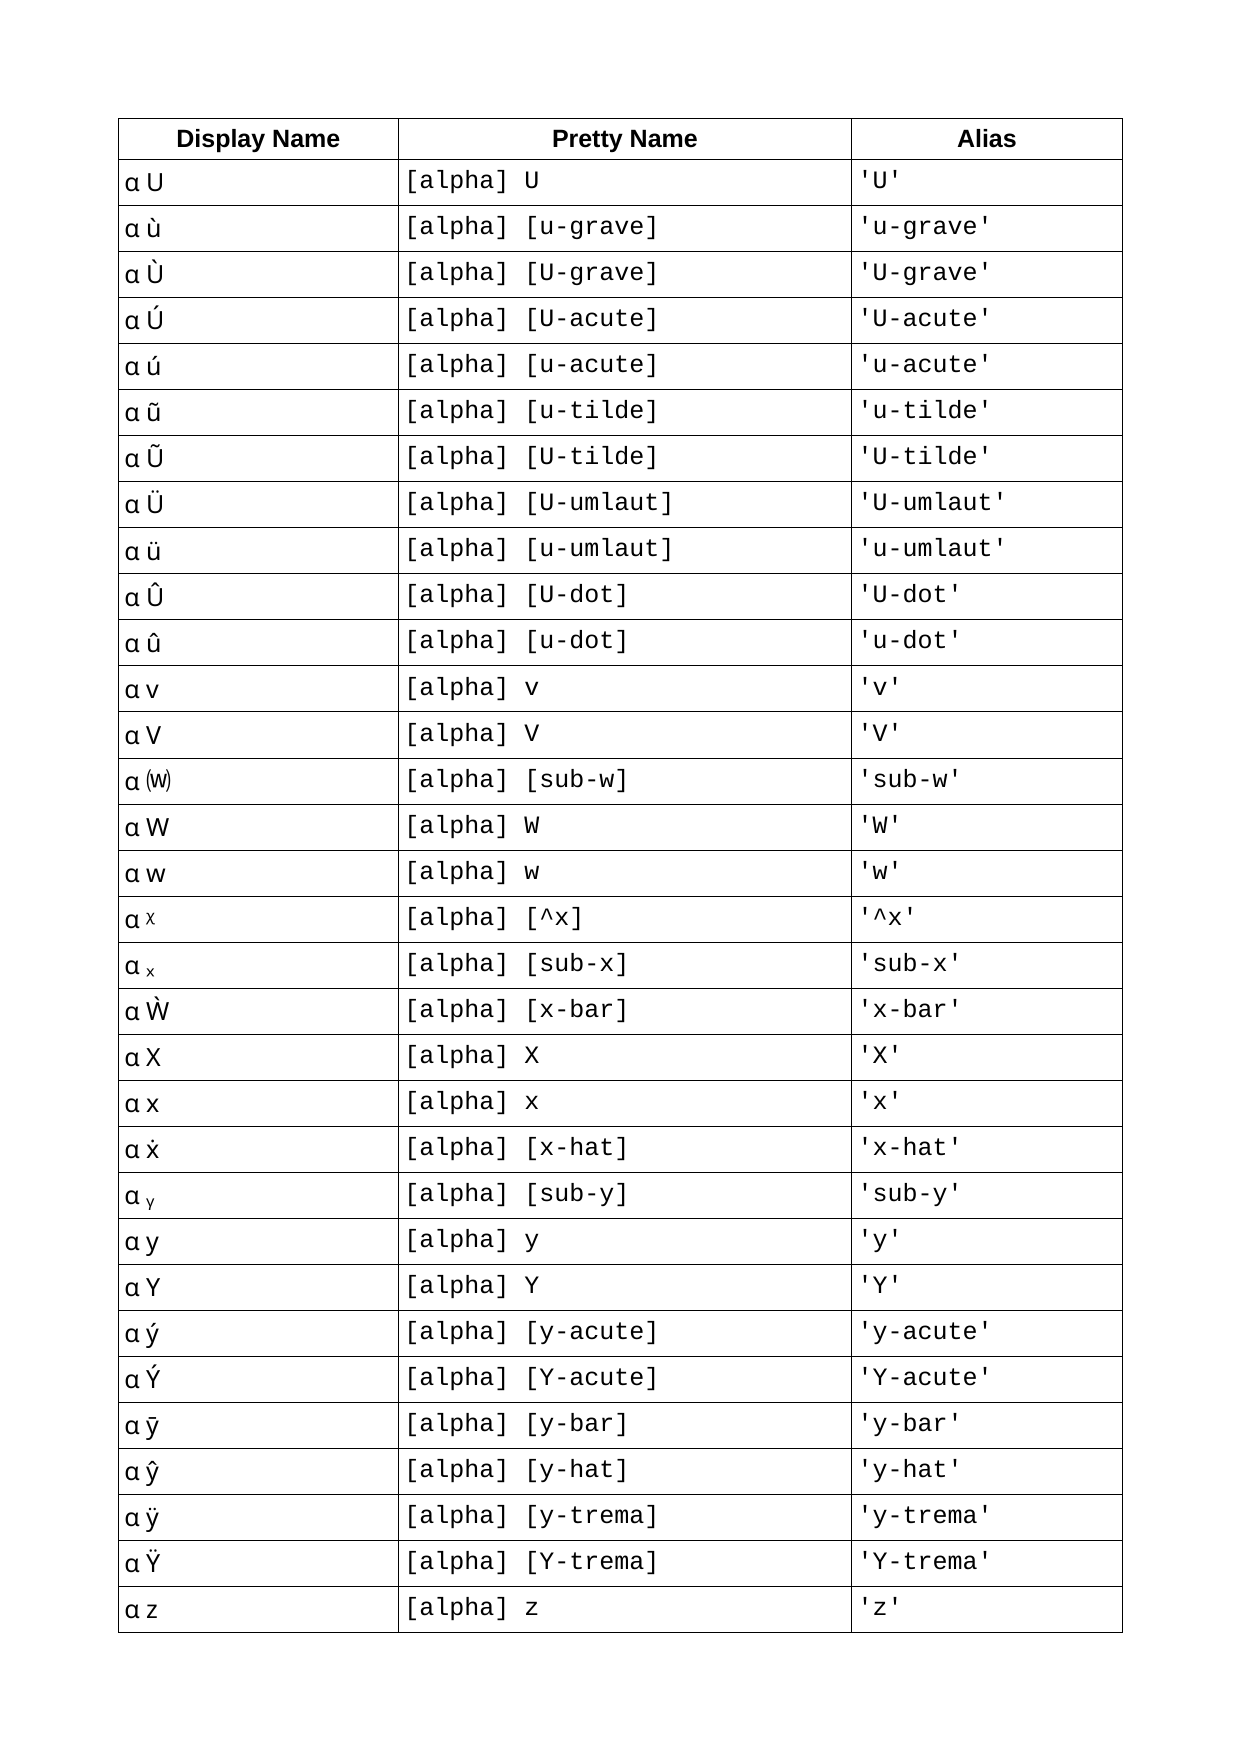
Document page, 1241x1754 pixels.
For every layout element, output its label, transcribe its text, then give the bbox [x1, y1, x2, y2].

table_cell α V [119, 712, 398, 757]
table_cell [alpha] [sub-y] [399, 1173, 851, 1218]
table_cell α W [119, 805, 398, 849]
table_cell α X [119, 1035, 398, 1080]
table_cell 'z' [852, 1587, 1122, 1632]
table_cell α ȳ [119, 1403, 398, 1448]
table_cell α Y [119, 1265, 398, 1310]
table_cell [alpha] [sub-x] [399, 943, 851, 988]
table_cell 'u-umlaut' [852, 528, 1122, 573]
table_cell α Û [119, 574, 398, 619]
table_cell [alpha] [y-hat] [399, 1449, 851, 1494]
table_header Display Name [119, 119, 398, 159]
table_cell α Ü [119, 482, 398, 527]
table_cell α ŷ [119, 1449, 398, 1494]
table_cell [alpha] w [399, 851, 851, 896]
table_cell [alpha] [u-dot] [399, 620, 851, 665]
table_cell α ũ [119, 390, 398, 435]
table_cell α y [119, 1219, 398, 1264]
table_cell 'u-dot' [852, 620, 1122, 665]
table_cell [alpha] [u-acute] [399, 344, 851, 389]
table_cell α ᵡ [119, 897, 398, 942]
table_cell 'Y-trema' [852, 1541, 1122, 1586]
table_cell α ᵧ [119, 1173, 398, 1218]
table_cell α ⒲ [119, 759, 398, 803]
table_cell 'y-bar' [852, 1403, 1122, 1448]
table_cell 'Y' [852, 1265, 1122, 1310]
table_cell α ý [119, 1311, 398, 1356]
table_cell 'U-dot' [852, 574, 1122, 619]
table_cell [alpha] v [399, 666, 851, 711]
table_cell 'x-bar' [852, 989, 1122, 1034]
table_cell 'y-hat' [852, 1449, 1122, 1494]
table_cell [alpha] [y-acute] [399, 1311, 851, 1356]
table_cell [alpha] V [399, 712, 851, 757]
table_cell [alpha] [y-bar] [399, 1403, 851, 1448]
table_cell [alpha] [u-tilde] [399, 390, 851, 435]
table_cell [alpha] [U-grave] [399, 252, 851, 297]
table_cell α ẋ [119, 1127, 398, 1172]
table_cell α Ÿ [119, 1541, 398, 1586]
table_cell α ₓ [119, 943, 398, 988]
table_cell α ù [119, 206, 398, 251]
table_cell α U [119, 160, 398, 205]
table_cell α ü [119, 528, 398, 573]
table_cell α z [119, 1587, 398, 1632]
table_cell [alpha] Y [399, 1265, 851, 1310]
table_cell [alpha] [Y-trema] [399, 1541, 851, 1586]
table_cell [alpha] [Y-acute] [399, 1357, 851, 1402]
table_cell [alpha] [y-trema] [399, 1495, 851, 1540]
table_cell 'U-grave' [852, 252, 1122, 297]
table_cell [alpha] y [399, 1219, 851, 1264]
table_cell 'sub-x' [852, 943, 1122, 988]
table_cell [alpha] [x-bar] [399, 989, 851, 1034]
table_cell 'x' [852, 1081, 1122, 1126]
table_cell α v [119, 666, 398, 711]
table_cell α w [119, 851, 398, 896]
table_cell 'U-umlaut' [852, 482, 1122, 527]
table_cell [alpha] x [399, 1081, 851, 1126]
table_cell α Ũ [119, 436, 398, 481]
table_cell 'y-trema' [852, 1495, 1122, 1540]
table_cell [alpha] [x-hat] [399, 1127, 851, 1172]
table_cell 'U-acute' [852, 298, 1122, 343]
table_cell 'sub-w' [852, 759, 1122, 803]
table_cell [alpha] X [399, 1035, 851, 1080]
table_cell [alpha] [U-tilde] [399, 436, 851, 481]
table_cell [alpha] [^x] [399, 897, 851, 942]
table_cell 'v' [852, 666, 1122, 711]
table_cell [alpha] [sub-w] [399, 759, 851, 803]
table_cell 'Y-acute' [852, 1357, 1122, 1402]
table_cell [alpha] [U-umlaut] [399, 482, 851, 527]
table_header Alias [852, 119, 1122, 159]
table_cell 'u-grave' [852, 206, 1122, 251]
table_cell 'W' [852, 805, 1122, 849]
table_cell [alpha] [u-umlaut] [399, 528, 851, 573]
table_cell α û [119, 620, 398, 665]
table_cell α Ẁ [119, 989, 398, 1034]
table_header Pretty Name [399, 119, 851, 159]
table_cell [alpha] W [399, 805, 851, 849]
table_cell α Ú [119, 298, 398, 343]
table_cell 'w' [852, 851, 1122, 896]
table_cell 'y' [852, 1219, 1122, 1264]
table_cell 'y-acute' [852, 1311, 1122, 1356]
table_cell [alpha] [u-grave] [399, 206, 851, 251]
table_cell [alpha] z [399, 1587, 851, 1632]
table_cell [alpha] [U-acute] [399, 298, 851, 343]
table_cell α x [119, 1081, 398, 1126]
table_cell 'X' [852, 1035, 1122, 1080]
table_cell [alpha] U [399, 160, 851, 205]
table_cell 'V' [852, 712, 1122, 757]
table_cell 'x-hat' [852, 1127, 1122, 1172]
table_cell '^x' [852, 897, 1122, 942]
table_cell α Ù [119, 252, 398, 297]
table_cell 'U-tilde' [852, 436, 1122, 481]
table_cell α ú [119, 344, 398, 389]
table_cell 'u-tilde' [852, 390, 1122, 435]
table_cell α Ý [119, 1357, 398, 1402]
table_cell 'u-acute' [852, 344, 1122, 389]
table_cell α ÿ [119, 1495, 398, 1540]
table_cell [alpha] [U-dot] [399, 574, 851, 619]
table_cell 'sub-y' [852, 1173, 1122, 1218]
table_cell 'U' [852, 160, 1122, 205]
